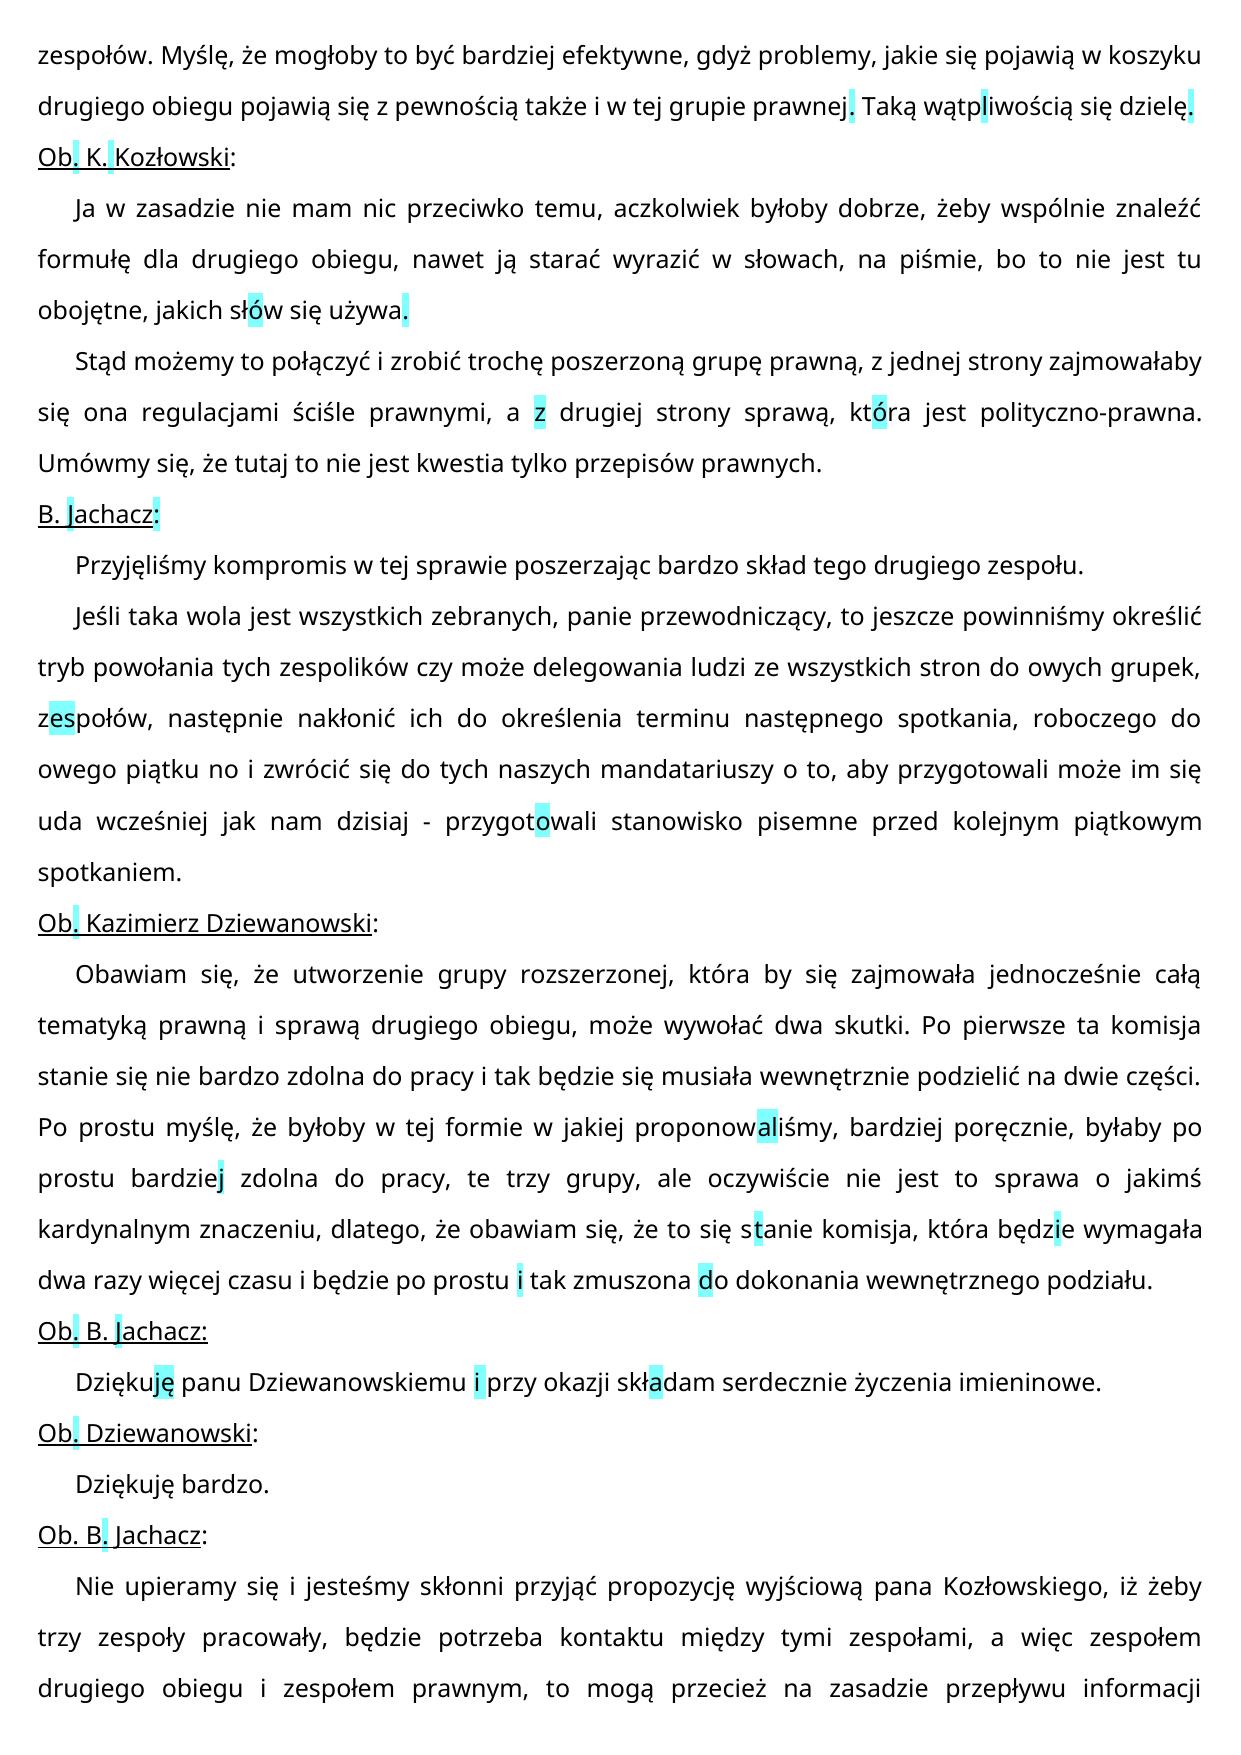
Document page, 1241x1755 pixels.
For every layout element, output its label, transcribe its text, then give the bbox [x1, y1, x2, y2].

text zespołów. Myślę, że mogłoby to być bardziej efektywne, gdyż problemy, jakie się pojawią w koszyku drugiego obiegu pojawią się z pewnością także i w tej grupie prawnej. Taką wątpliwością się dzielę. [37, 37, 1203, 123]
text Dziękuję panu Dziewanowskiemu i przy okazji składam serdecznie życzenia imieninowe. [37, 1364, 1203, 1399]
text Nie upieramy się i jesteśmy skłonni przyjąć propozycję wyjściową pana Kozłowskiego, iż żeby trzy zespoły pracowały, będzie potrzeba kontaktu między tymi zespołami, a więc zespołem drugiego obiegu i zespołem prawnym, to mogą przecież na zasadzie przepływu informacji [37, 1569, 1203, 1705]
text Ja w zasadzie nie mam nic przeciwko temu, aczkolwiek byłoby dobrze, żeby wspólnie znaleźć formułę dla drugiego obiegu, nawet ją starać wyrazić w słowach, na piśmie, bo to nie jest tu obojętne, jakich słów się używa. [37, 191, 1203, 327]
text B. Jachacz: [37, 497, 1203, 531]
text Stąd możemy to połączyć i zrobić trochę poszerzoną grupę prawną, z jednej strony zajmowałaby się ona regulacjami ściśle prawnymi, a z drugiej strony sprawą, która jest polityczno-prawna. Umówmy się, że tutaj to nie jest kwestia tylko przepisów prawnych. [37, 344, 1203, 480]
text Ob. Dziewanowski: [37, 1416, 1203, 1450]
text Ob. Kazimierz Dziewanowski: [37, 905, 1203, 939]
text Dziękuję bardzo. [37, 1467, 1203, 1501]
text Ob. K. Kozłowski: [37, 139, 1203, 174]
text Przyjęliśmy kompromis w tej sprawie poszerzając bardzo skład tego drugiego zespołu. [37, 548, 1203, 582]
text Ob. B. Jachacz: [37, 1518, 1203, 1552]
text Jeśli taka wola jest wszystkich zebranych, panie przewodniczący, to jeszcze powinniśmy określić tryb powołania tych zespolików czy może delegowania ludzi ze wszystkich stron do owych grupek, zespołów, następnie nakłonić ich do określenia terminu następnego spotkania, roboczego do owego piątku no i zwrócić się do tych naszych mandatariuszy o to, aby przygotowali może im się uda wcześniej jak nam dzisiaj - przygotowali stanowisko pisemne przed kolejnym piątkowym spotkaniem. [37, 599, 1203, 888]
text Ob. B. Jachacz: [37, 1313, 1203, 1348]
text Obawiam się, że utworzenie grupy rozszerzonej, która by się zajmowała jednocześnie całą tematyką prawną i sprawą drugiego obiegu, może wywołać dwa skutki. Po pierwsze ta komisja stanie się nie bardzo zdolna do pracy i tak będzie się musiała wewnętrznie podzielić na dwie części. Po prostu myślę, że byłoby w tej formie w jakiej proponowaliśmy, bardziej poręcznie, byłaby po prostu bardziej zdolna do pracy, te trzy grupy, ale oczywiście nie jest to sprawa o jakimś kardynalnym znaczeniu, dlatego, że obawiam się, że to się stanie komisja, która będzie wymagała dwa razy więcej czasu i będzie po prostu i tak zmuszona do dokonania wewnętrznego podziału. [37, 956, 1203, 1297]
